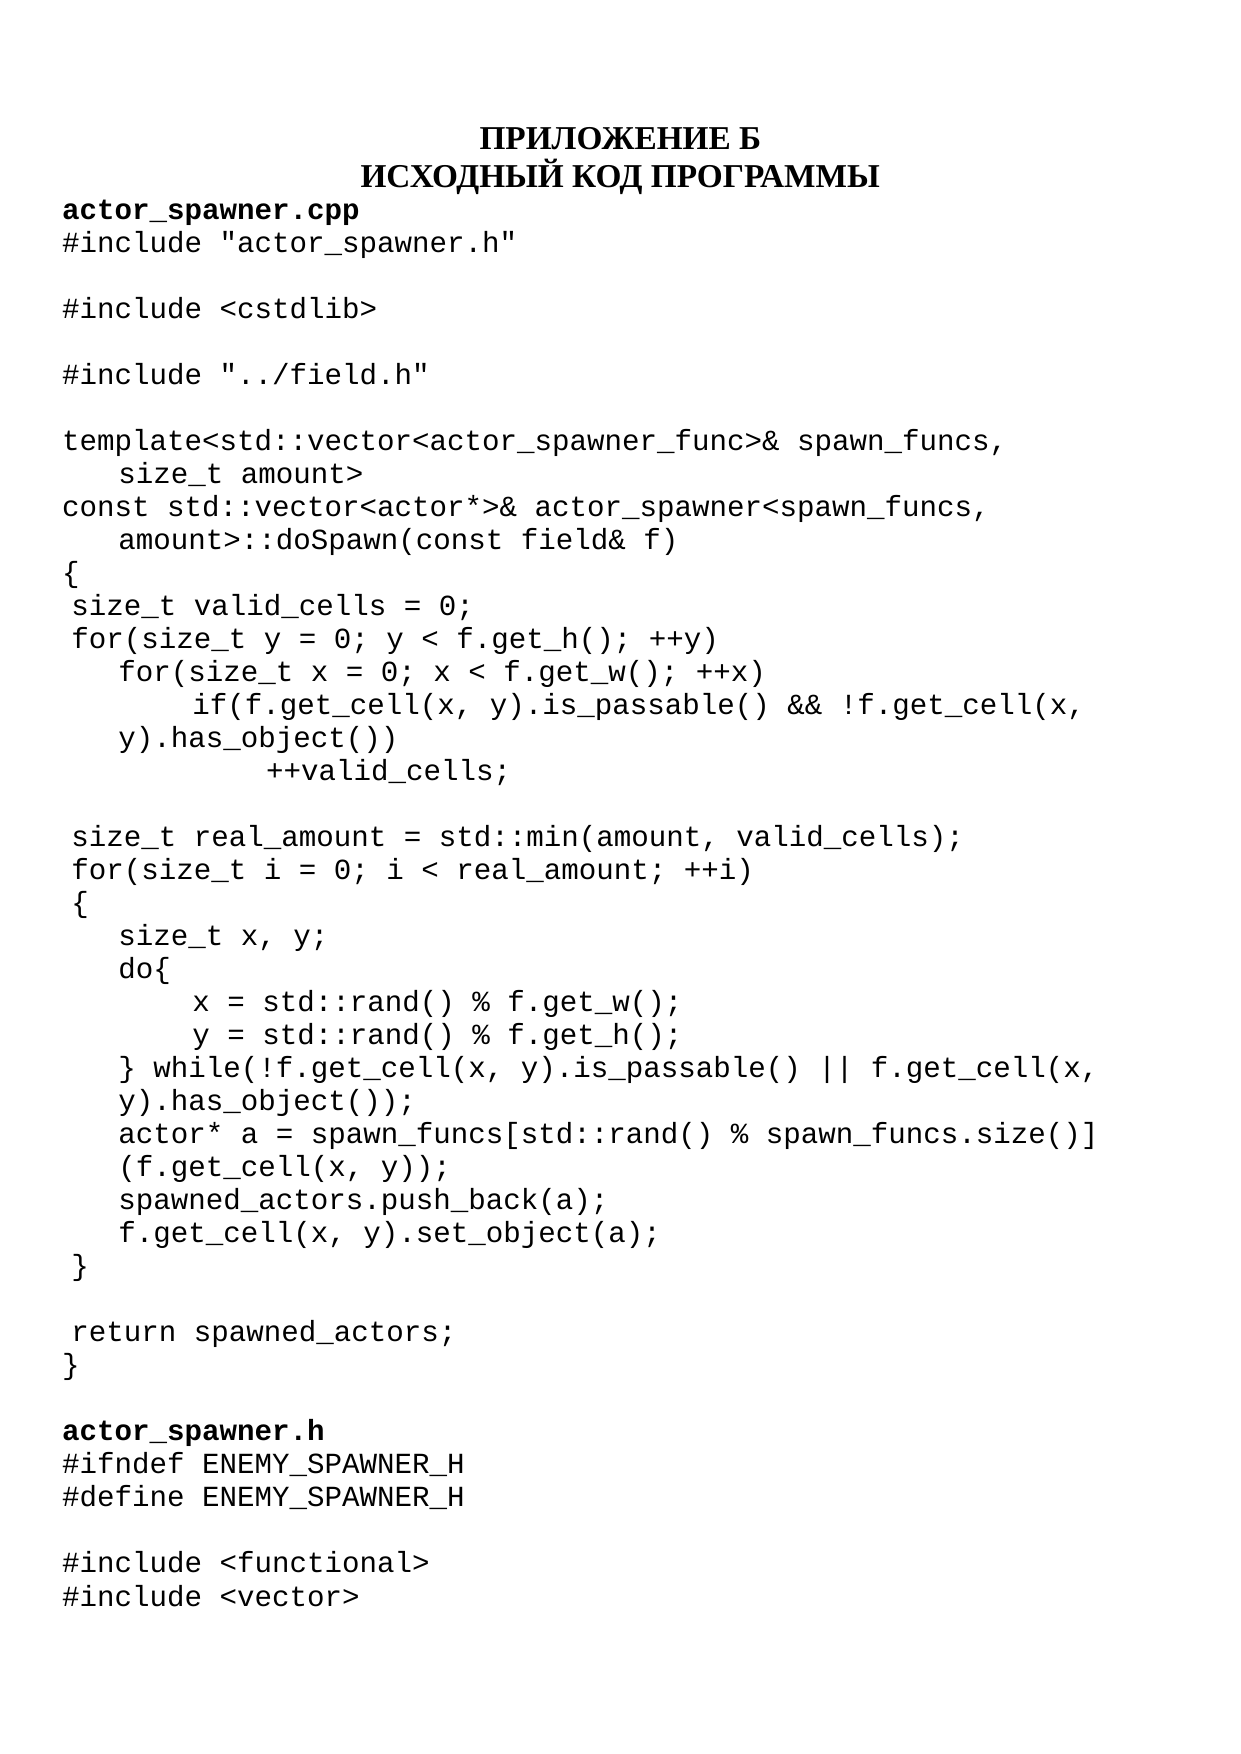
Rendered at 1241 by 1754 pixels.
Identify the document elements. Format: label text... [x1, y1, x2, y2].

text for(size_t x = 0; x < f.get_w(); ++x) [62, 657, 1122, 690]
text spawned_actors.push_back(a); [62, 1185, 1122, 1218]
text actor* a = spawn_funcs[std::rand() % spawn_funcs.size()](f.get_cell(x, y)); [62, 1119, 1122, 1185]
text for(size_t y = 0; y < f.get_h(); ++y) [62, 624, 1122, 657]
text { [62, 558, 1122, 591]
text #include "../field.h" [62, 360, 1122, 393]
text #include "actor_spawner.h" [62, 228, 1122, 261]
text x = std::rand() % f.get_w(); [62, 987, 1122, 1020]
text { [62, 888, 1122, 921]
text ++valid_cells; [62, 756, 1122, 789]
text } [62, 1251, 1122, 1284]
text y = std::rand() % f.get_h(); [62, 1020, 1122, 1053]
text return spawned_actors; [62, 1317, 1122, 1351]
text template<std::vector<actor_spawner_func>& spawn_funcs, size_t amount> [62, 426, 1122, 492]
text #ifndef ENEMY_SPAWNER_H [62, 1449, 1122, 1483]
text } while(!f.get_cell(x, y).is_passable() || f.get_cell(x, y).has_object()); [62, 1053, 1122, 1119]
text actor_spawner.cpp [62, 195, 1122, 228]
text ИСХОДНЫЙ КОД ПРОГРАММЫ [118, 156, 1122, 195]
text do{ [62, 954, 1122, 987]
text ПРИЛОЖЕНИЕ Б [118, 118, 1122, 156]
text for(size_t i = 0; i < real_amount; ++i) [62, 855, 1122, 888]
text f.get_cell(x, y).set_object(a); [62, 1218, 1122, 1251]
text size_t real_amount = std::min(amount, valid_cells); [62, 822, 1122, 855]
text #include <cstdlib> [62, 294, 1122, 327]
text #define ENEMY_SPAWNER_H [62, 1483, 1122, 1516]
text const std::vector<actor*>& actor_spawner<spawn_funcs, amount>::doSpawn(const field& f) [62, 492, 1122, 558]
text if(f.get_cell(x, y).is_passable() && !f.get_cell(x, y).has_object()) [62, 690, 1122, 756]
text #include <vector> [62, 1582, 1122, 1615]
text size_t valid_cells = 0; [62, 591, 1122, 624]
text #include <functional> [62, 1549, 1122, 1582]
text } [62, 1351, 1122, 1383]
text actor_spawner.h [62, 1417, 1122, 1449]
text size_t x, y; [62, 921, 1122, 954]
